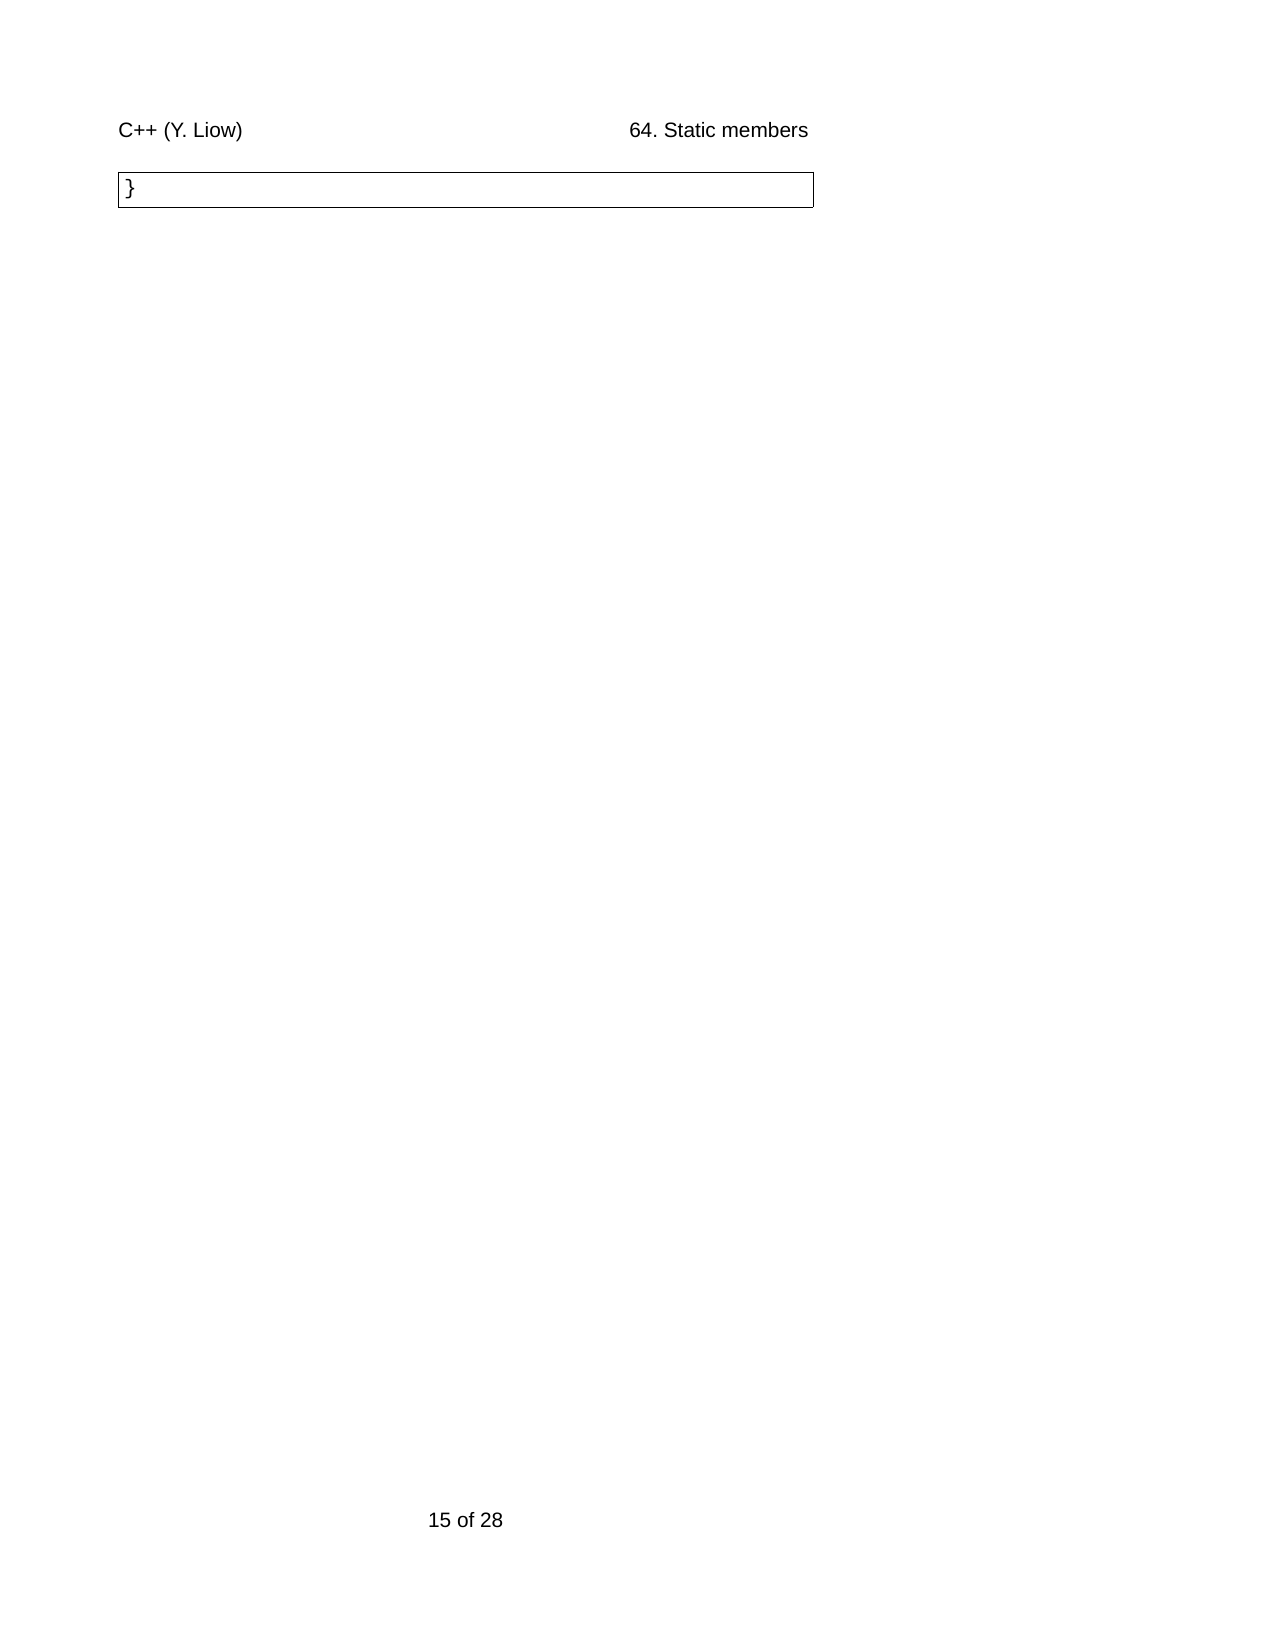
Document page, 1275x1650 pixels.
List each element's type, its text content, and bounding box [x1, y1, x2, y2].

table_header } [119, 173, 813, 207]
